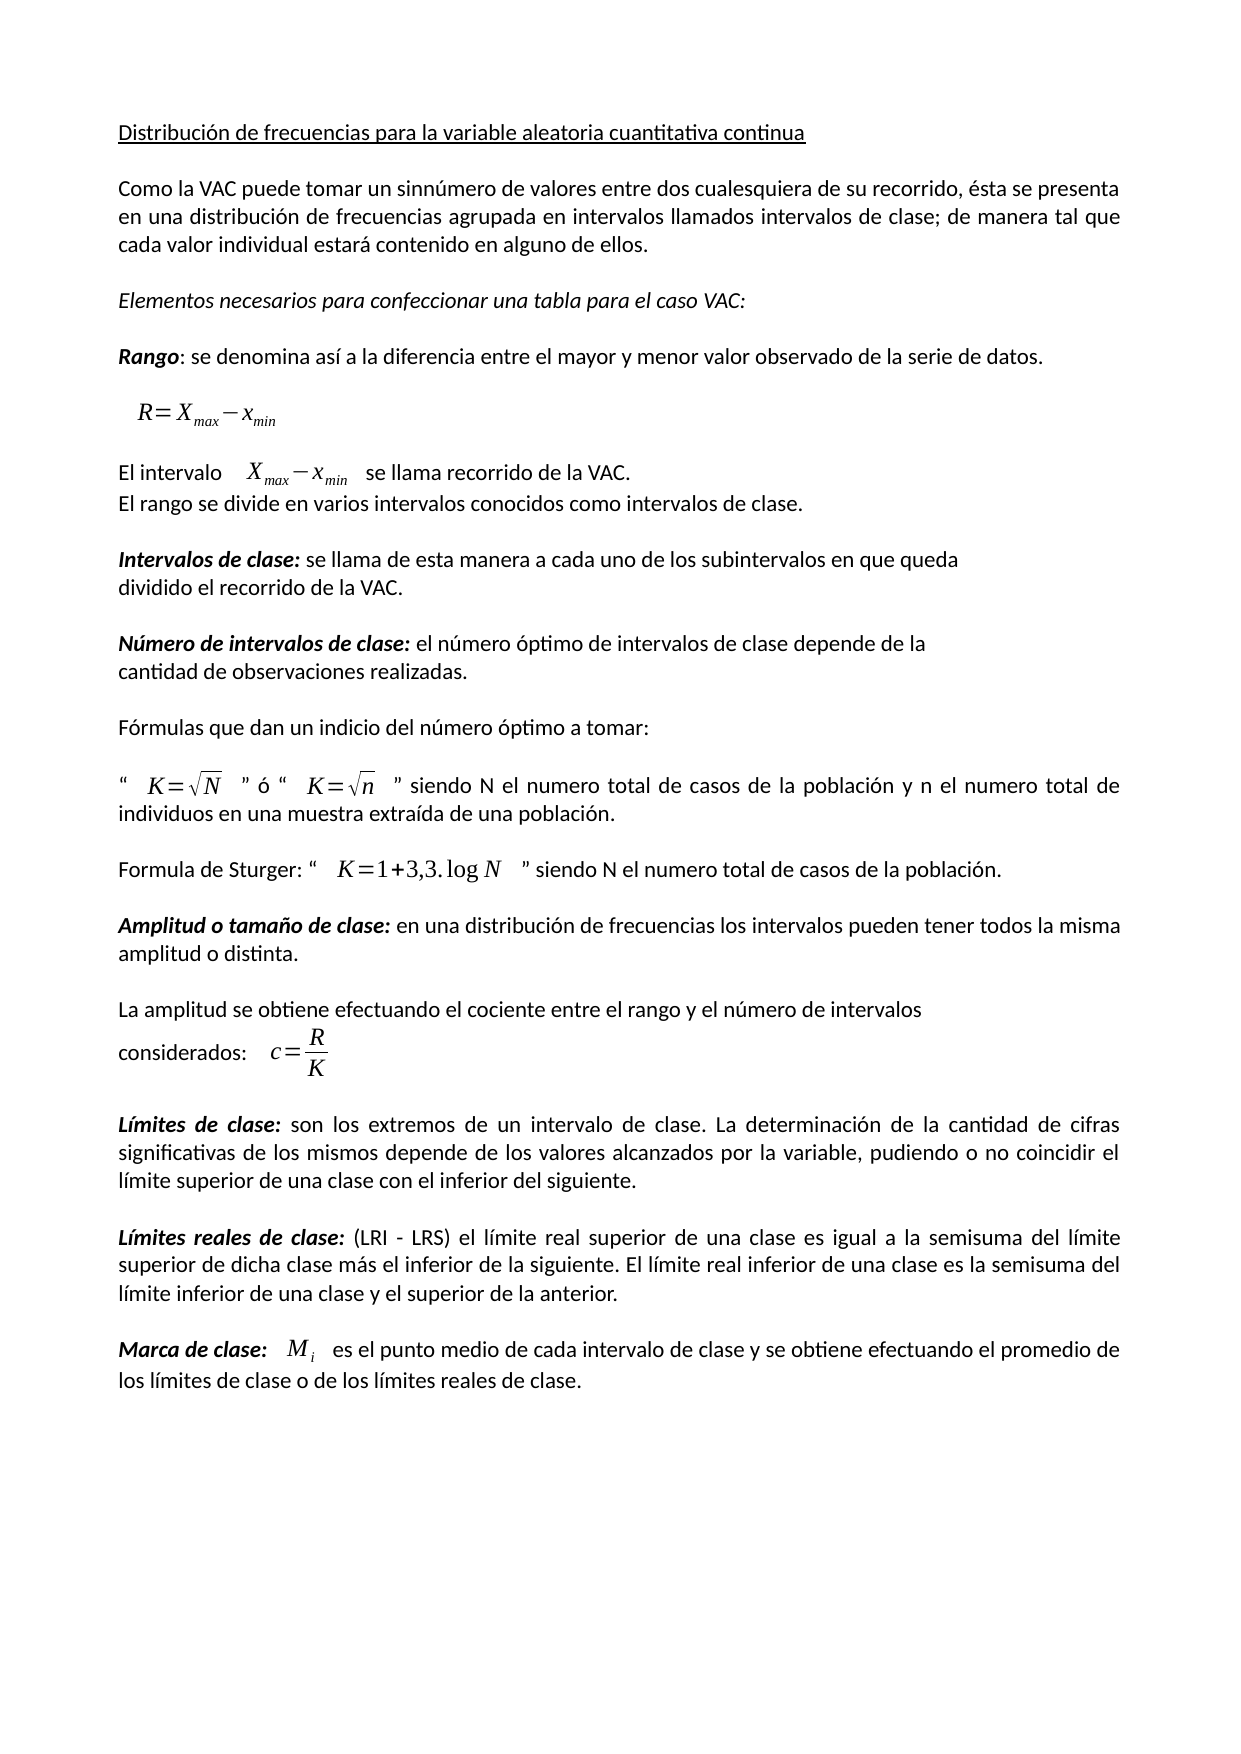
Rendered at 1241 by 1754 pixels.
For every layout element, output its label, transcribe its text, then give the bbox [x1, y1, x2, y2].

text Fórmulas que dan un indicio del número óptimo a tomar: [118, 713, 1122, 741]
text La amplitud se obtiene efectuando el cociente entre el rango y el número de intervalos [118, 996, 1122, 1023]
text Límites reales de clase: (LRI - LRS) el límite real superior de una clase es igual a la semisuma del límite superior de dicha clase más el inferior de la siguiente. El límite real inferior de una clase es la semisuma del límite inferior de una clase y el superior de la anterior. [118, 1223, 1122, 1307]
text Como la VAC puede tomar un sinnúmero de valores entre dos cualesquiera de su recorrido, ésta se presenta en una distribución de frecuencias agrupada en intervalos llamados intervalos de clase; de manera tal que cada valor individual estará contenido en alguno de ellos. [118, 174, 1122, 258]
text Formula de Sturger: “” siendo N el numero total de casos de la población. [118, 855, 1122, 883]
text Intervalos de clase: se llama de esta manera a cada uno de los subintervalos en que queda [118, 545, 1122, 573]
text cantidad de observaciones realizadas. [118, 657, 1122, 685]
text considerados: [118, 1023, 1122, 1082]
text Elementos necesarios para confeccionar una tabla para el caso VAC: [118, 286, 1122, 314]
text Límites de clase: son los extremos de un intervalo de clase. La determinación de la cantidad de cifras significativas de los mismos depende de los valores alcanzados por la variable, pudiendo o no coincidir el límite superior de una clase con el inferior del siguiente. [118, 1111, 1122, 1194]
text Amplitud o tamaño de clase: en una distribución de frecuencias los intervalos pueden tener todos la misma amplitud o distinta. [118, 911, 1122, 967]
text Rango: se denomina así a la diferencia entre el mayor y menor valor observado de la serie de datos. [118, 342, 1122, 370]
text Marca de clase:es el punto medio de cada intervalo de clase y se obtiene efectuando el promedio de los límites de clase o de los límites reales de clase. [118, 1335, 1122, 1394]
text Distribución de frecuencias para la variable aleatoria cuantitativa continua [118, 118, 1122, 146]
text El rango se divide en varios intervalos conocidos como intervalos de clase. [118, 489, 1122, 517]
text El intervalo se llama recorrido de la VAC. [118, 458, 1122, 489]
text “” ó “” siendo N el numero total de casos de la población y n el numero total de individuos en una muestra extraída de una población. [118, 769, 1122, 827]
text Número de intervalos de clase: el número óptimo de intervalos de clase depende de la [118, 629, 1122, 657]
text dividido el recorrido de la VAC. [118, 573, 1122, 601]
